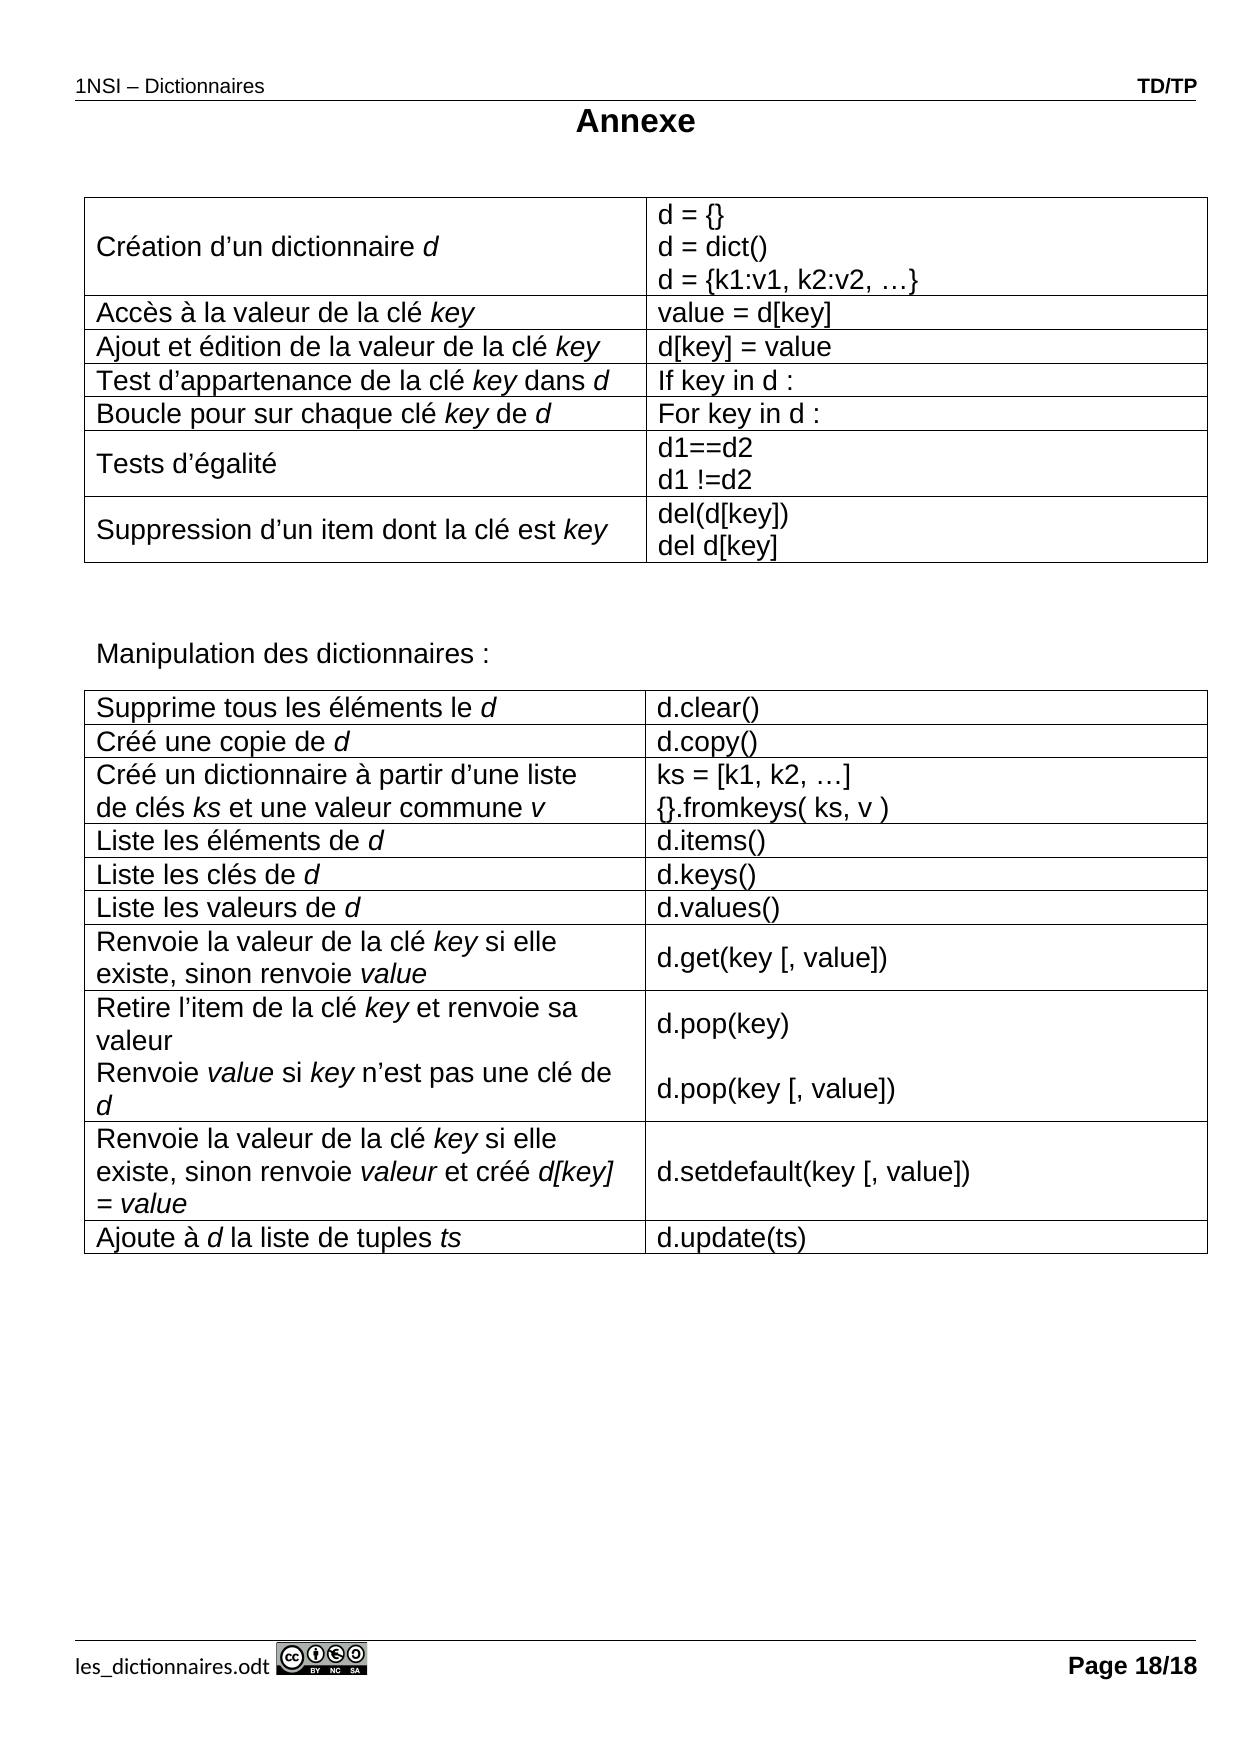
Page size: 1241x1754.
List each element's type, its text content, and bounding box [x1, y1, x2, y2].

table_cell d.items() [646, 824, 1207, 857]
picture [276, 1642, 368, 1675]
table_header Création d’un dictionnaire d [85, 198, 646, 295]
table_cell Boucle pour sur chaque clé key de d [85, 397, 646, 429]
table_header Supprime tous les éléments le d [85, 691, 645, 724]
table_cell Test d’appartenance de la clé key dans d [85, 364, 646, 396]
table_cell Ajoute à d la liste de tuples ts [85, 1221, 645, 1253]
table_cell Retire l’item de la clé key et renvoie sa valeur Renvoie value si key n’est pas une clé de d [85, 991, 645, 1121]
table_cell d.setdefault(key [, value]) [646, 1122, 1207, 1219]
table_cell Créé un dictionnaire à partir d’une liste de clés ks et une valeur commune v [85, 758, 645, 823]
table_cell value = d[key] [647, 296, 1207, 329]
table_cell d[key] = value [647, 330, 1207, 362]
table_cell d.update(ts) [646, 1221, 1207, 1253]
table_cell Liste les éléments de d [85, 824, 645, 857]
table_header d.clear() [646, 691, 1207, 724]
table_cell d.pop(key) d.pop(key [, value]) [646, 991, 1207, 1121]
table_cell d.copy() [646, 725, 1207, 757]
table_cell d.get(key [, value]) [646, 925, 1207, 990]
table_cell Renvoie la valeur de la clé key si elle existe, sinon renvoie value [85, 925, 645, 990]
table_cell del(d[key]) del d[key] [647, 497, 1207, 562]
text Annexe [75, 101, 1196, 139]
text Manipulation des dictionnaires : [96, 637, 1175, 669]
table_header d = {} d = dict() d = {k1:v1, k2:v2, …} [647, 198, 1207, 295]
table_cell ks = [k1, k2, …] {}.fromkeys( ks, v ) [646, 758, 1207, 823]
table_cell Liste les valeurs de d [85, 891, 645, 924]
table_cell Tests d’égalité [85, 431, 646, 496]
table_cell d.values() [646, 891, 1207, 924]
table_cell Créé une copie de d [85, 725, 645, 757]
table_cell For key in d : [647, 397, 1207, 429]
table_cell Ajout et édition de la valeur de la clé key [85, 330, 646, 362]
table_cell If key in d : [647, 364, 1207, 396]
table_cell Suppression d’un item dont la clé est key [85, 497, 646, 562]
table_cell d.keys() [646, 858, 1207, 890]
table_cell Renvoie la valeur de la clé key si elle existe, sinon renvoie valeur et créé d[key] = value [85, 1122, 645, 1219]
table_cell d1==d2 d1 !=d2 [647, 431, 1207, 496]
table_cell Accès à la valeur de la clé key [85, 296, 646, 329]
table_cell Liste les clés de d [85, 858, 645, 890]
